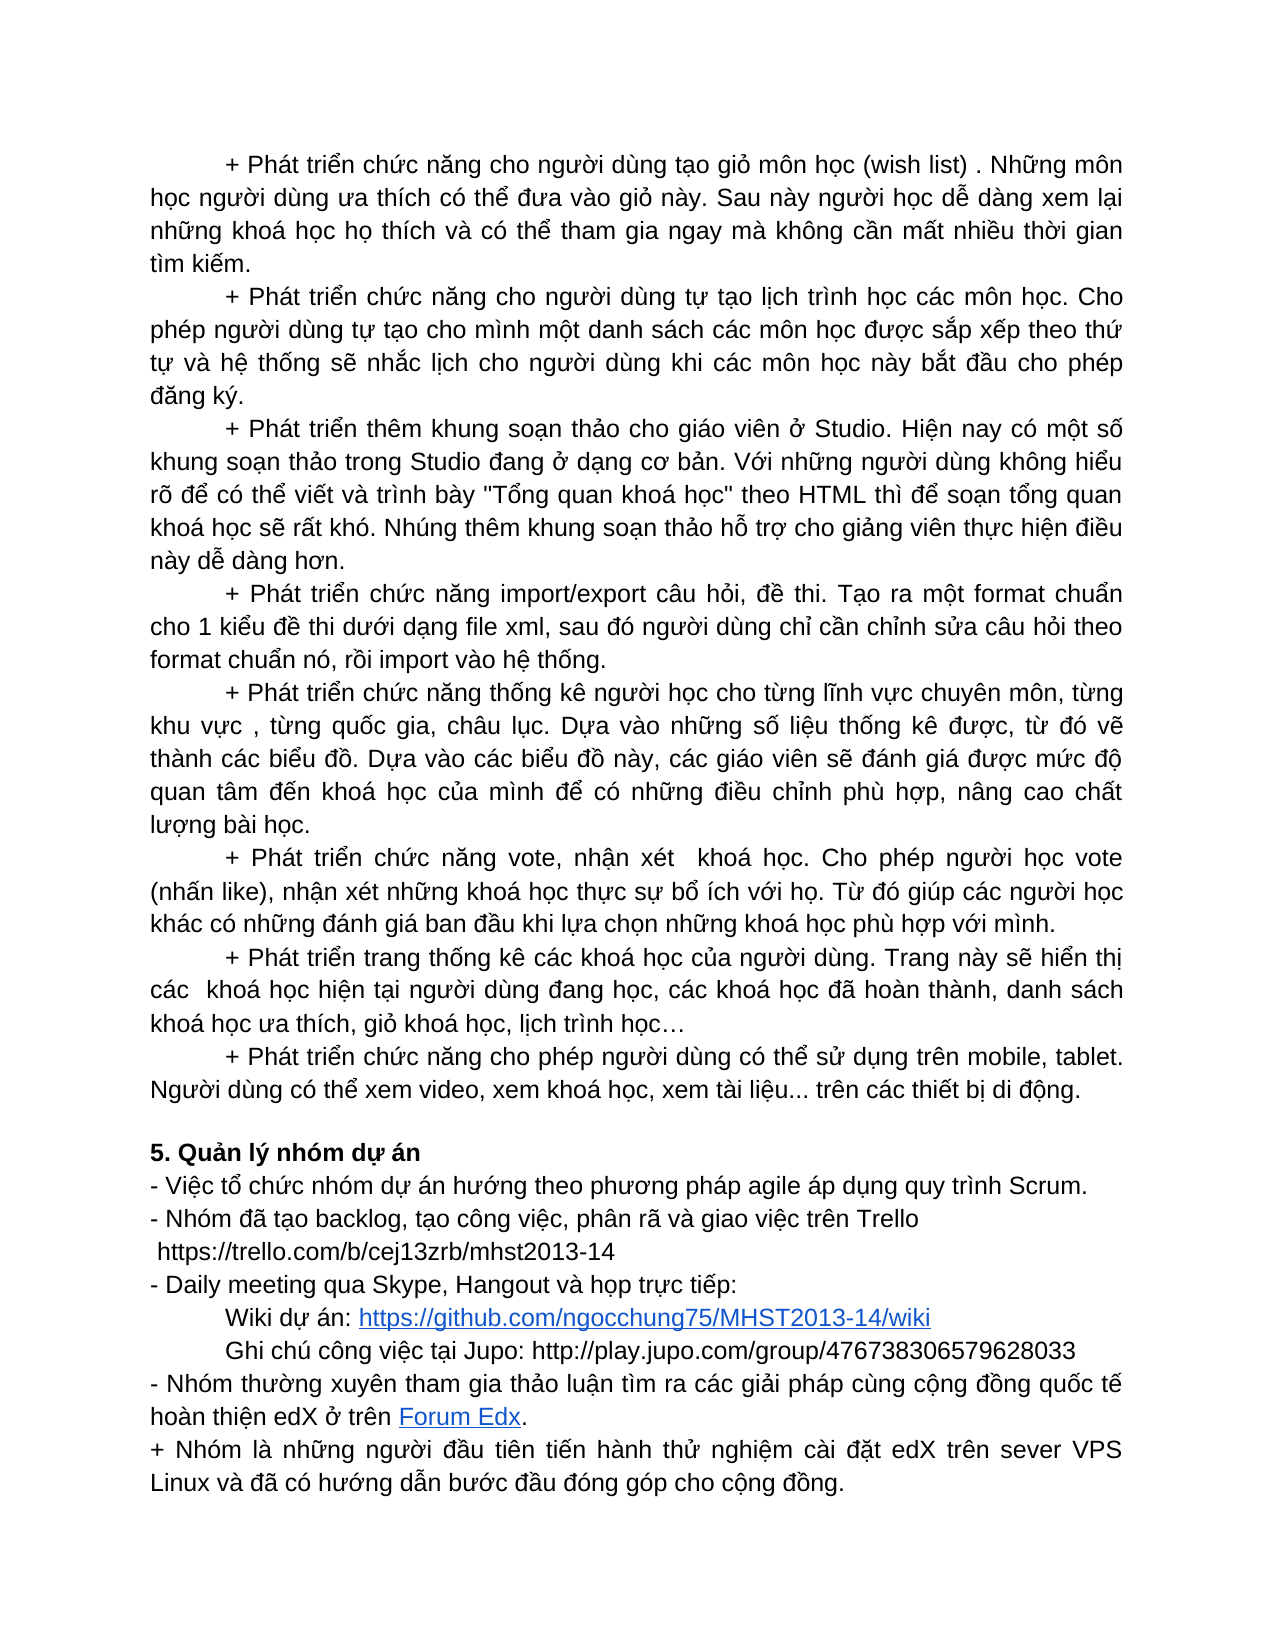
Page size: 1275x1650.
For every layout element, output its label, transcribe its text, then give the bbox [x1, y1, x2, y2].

text + Phát triển chức năng cho người dùng tạo giỏ môn học (wish list) . Những môn học người dùng ưa thích có thể đưa vào giỏ này. Sau này người học dễ dàng xem lại những khoá học họ thích và có thể tham gia ngay mà không cần mất nhiều thời gian tìm kiếm. [150, 150, 1125, 278]
text - Nhóm đã tạo backlog, tạo công việc, phân rã và giao việc trên Trello [150, 1204, 1125, 1233]
text + Phát triển chức năng import/export câu hỏi, đề thi. Tạo ra một format chuẩn cho 1 kiểu đề thi dưới dạng file xml, sau đó người dùng chỉ cần chỉnh sửa câu hỏi theo format chuẩn nó, rồi import vào hệ thống. [150, 579, 1125, 674]
text 5. Quản lý nhóm dự án [150, 1138, 1125, 1167]
text - Việc tổ chức nhóm dự án hướng theo phương pháp agile áp dụng quy trình Scrum. [150, 1171, 1125, 1199]
text + Phát triển chức năng cho phép người dùng có thể sử dụng trên mobile, tablet. Người dùng có thể xem video, xem khoá học, xem tài liệu... trên các thiết bị di động. [150, 1042, 1125, 1103]
text https://trello.com/b/cej13zrb/mhst2013-14 [150, 1237, 1125, 1266]
text + Phát triển thêm khung soạn thảo cho giáo viên ở Studio. Hiện nay có một số khung soạn thảo trong Studio đang ở dạng cơ bản. Với những người dùng không hiểu rõ để có thể viết và trình bày "Tổng quan khoá học" theo HTML thì để soạn tổng quan khoá học sẽ rất khó. Nhúng thêm khung soạn thảo hỗ trợ cho giảng viên thực hiện điều này dễ dàng hơn. [150, 414, 1125, 575]
text + Phát triển chức năng cho người dùng tự tạo lịch trình học các môn học. Cho phép người dùng tự tạo cho mình một danh sách các môn học được sắp xếp theo thứ tự và hệ thống sẽ nhắc lịch cho người dùng khi các môn học này bắt đầu cho phép đăng ký. [150, 282, 1125, 410]
text + Phát triển chức năng thống kê người học cho từng lĩnh vực chuyên môn, từng khu vực , từng quốc gia, châu lục. Dựa vào những số liệu thống kê được, từ đó vẽ thành các biểu đồ. Dựa vào các biểu đồ này, các giáo viên sẽ đánh giá được mức độ quan tâm đến khoá học của mình để có những điều chỉnh phù hợp, nâng cao chất lượng bài học. [150, 678, 1125, 839]
text Ghi chú công việc tại Jupo: http://play.jupo.com/group/476738306579628033 [150, 1336, 1125, 1365]
text + Nhóm là những người đầu tiên tiến hành thử nghiệm cài đặt edX trên sever VPS Linux và đã có hướng dẫn bước đầu đóng góp cho cộng đồng. [150, 1435, 1125, 1497]
text - Daily meeting qua Skype, Hangout và họp trực tiếp: [150, 1270, 1125, 1299]
text + Phát triển trang thống kê các khoá học của người dùng. Trang này sẽ hiển thị các khoá học hiện tại người dùng đang học, các khoá học đã hoàn thành, danh sách khoá học ưa thích, giỏ khoá học, lịch trình học… [150, 942, 1125, 1037]
text Wiki dự án: https://github.com/ngocchung75/MHST2013-14/wiki [150, 1303, 1125, 1332]
text - Nhóm thường xuyên tham gia thảo luận tìm ra các giải pháp cùng cộng đồng quốc tế hoàn thiện edX ở trên Forum Edx. [150, 1369, 1125, 1431]
text + Phát triển chức năng vote, nhận xét khoá học. Cho phép người học vote (nhấn like), nhận xét những khoá học thực sự bổ ích với họ. Từ đó giúp các người học khác có những đánh giá ban đầu khi lựa chọn những khoá học phù hợp với mình. [150, 843, 1125, 938]
